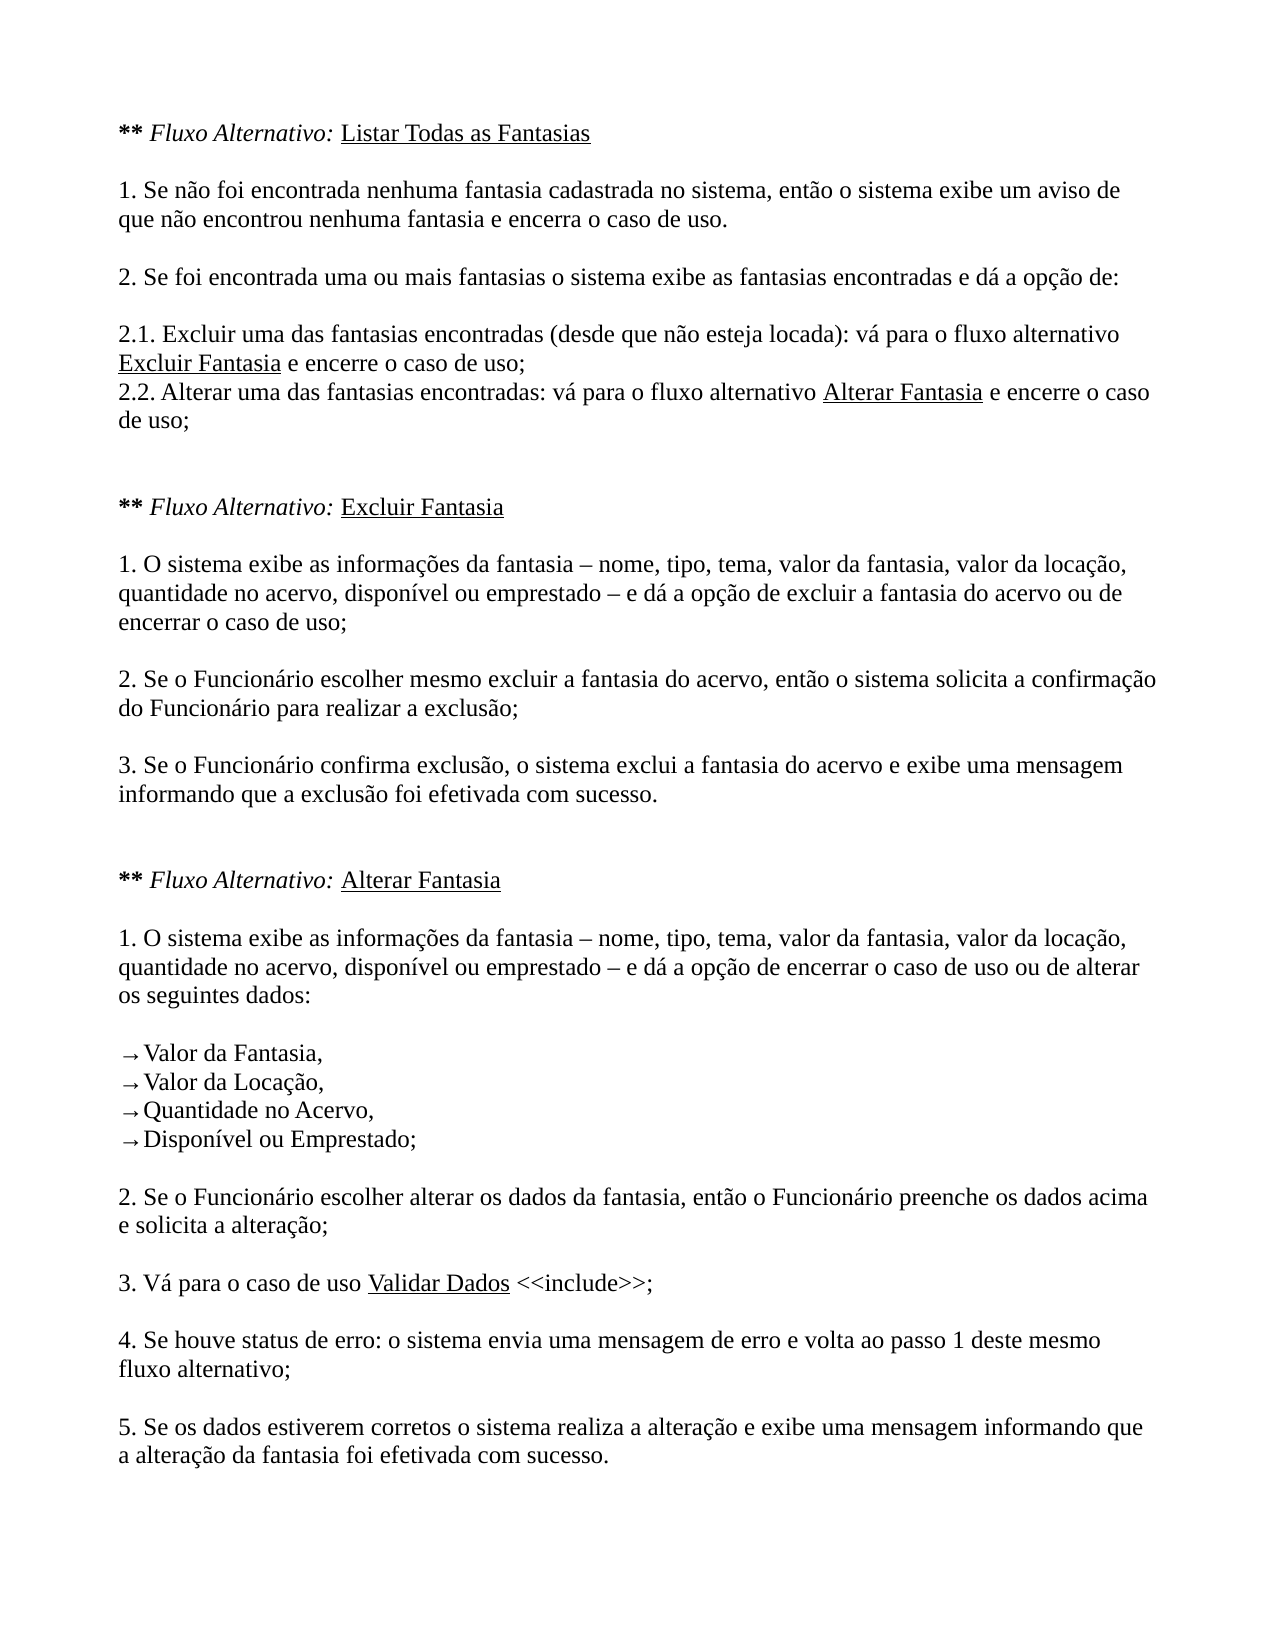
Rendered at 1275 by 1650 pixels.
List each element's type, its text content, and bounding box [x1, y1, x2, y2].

text 3. Se o Funcionário confirma exclusão, o sistema exclui a fantasia do acervo e exibe uma mensagem informando que a exclusão foi efetivada com sucesso. [118, 751, 1157, 808]
text ** Fluxo Alternativo: Listar Todas as Fantasias [118, 118, 1157, 147]
text 2. Se o Funcionário escolher alterar os dados da fantasia, então o Funcionário preenche os dados acima e solicita a alteração; [118, 1182, 1157, 1239]
text →Disponível ou Emprestado; [118, 1124, 1157, 1153]
text 2.1. Excluir uma das fantasias encontradas (desde que não esteja locada): vá para o fluxo alternativo Excluir Fantasia e encerre o caso de uso; [118, 319, 1157, 377]
text ** Fluxo Alternativo: Excluir Fantasia [118, 492, 1157, 521]
text ** Fluxo Alternativo: Alterar Fantasia [118, 866, 1157, 894]
text 1. O sistema exibe as informações da fantasia – nome, tipo, tema, valor da fantasia, valor da locação, quantidade no acervo, disponível ou emprestado – e dá a opção de encerrar o caso de uso ou de alterar os seguintes dados: [118, 923, 1157, 1009]
text →Quantidade no Acervo, [118, 1096, 1157, 1124]
text 2.2. Alterar uma das fantasias encontradas: vá para o fluxo alternativo Alterar Fantasia e encerre o caso de uso; [118, 377, 1157, 434]
text 2. Se foi encontrada uma ou mais fantasias o sistema exibe as fantasias encontradas e dá a opção de: [118, 262, 1157, 291]
text 1. O sistema exibe as informações da fantasia – nome, tipo, tema, valor da fantasia, valor da locação, quantidade no acervo, disponível ou emprestado – e dá a opção de excluir a fantasia do acervo ou de encerrar o caso de uso; [118, 549, 1157, 636]
text 5. Se os dados estiverem corretos o sistema realiza a alteração e exibe uma mensagem informando que a alteração da fantasia foi efetivada com sucesso. [118, 1412, 1157, 1469]
text →Valor da Locação, [118, 1067, 1157, 1096]
text 1. Se não foi encontrada nenhuma fantasia cadastrada no sistema, então o sistema exibe um aviso de que não encontrou nenhuma fantasia e encerra o caso de uso. [118, 176, 1157, 233]
text 3. Vá para o caso de uso Validar Dados <<include>>; [118, 1268, 1157, 1297]
text →Valor da Fantasia, [118, 1038, 1157, 1067]
text 2. Se o Funcionário escolher mesmo excluir a fantasia do acervo, então o sistema solicita a confirmação do Funcionário para realizar a exclusão; [118, 664, 1157, 722]
text 4. Se houve status de erro: o sistema envia uma mensagem de erro e volta ao passo 1 deste mesmo fluxo alternativo; [118, 1326, 1157, 1383]
